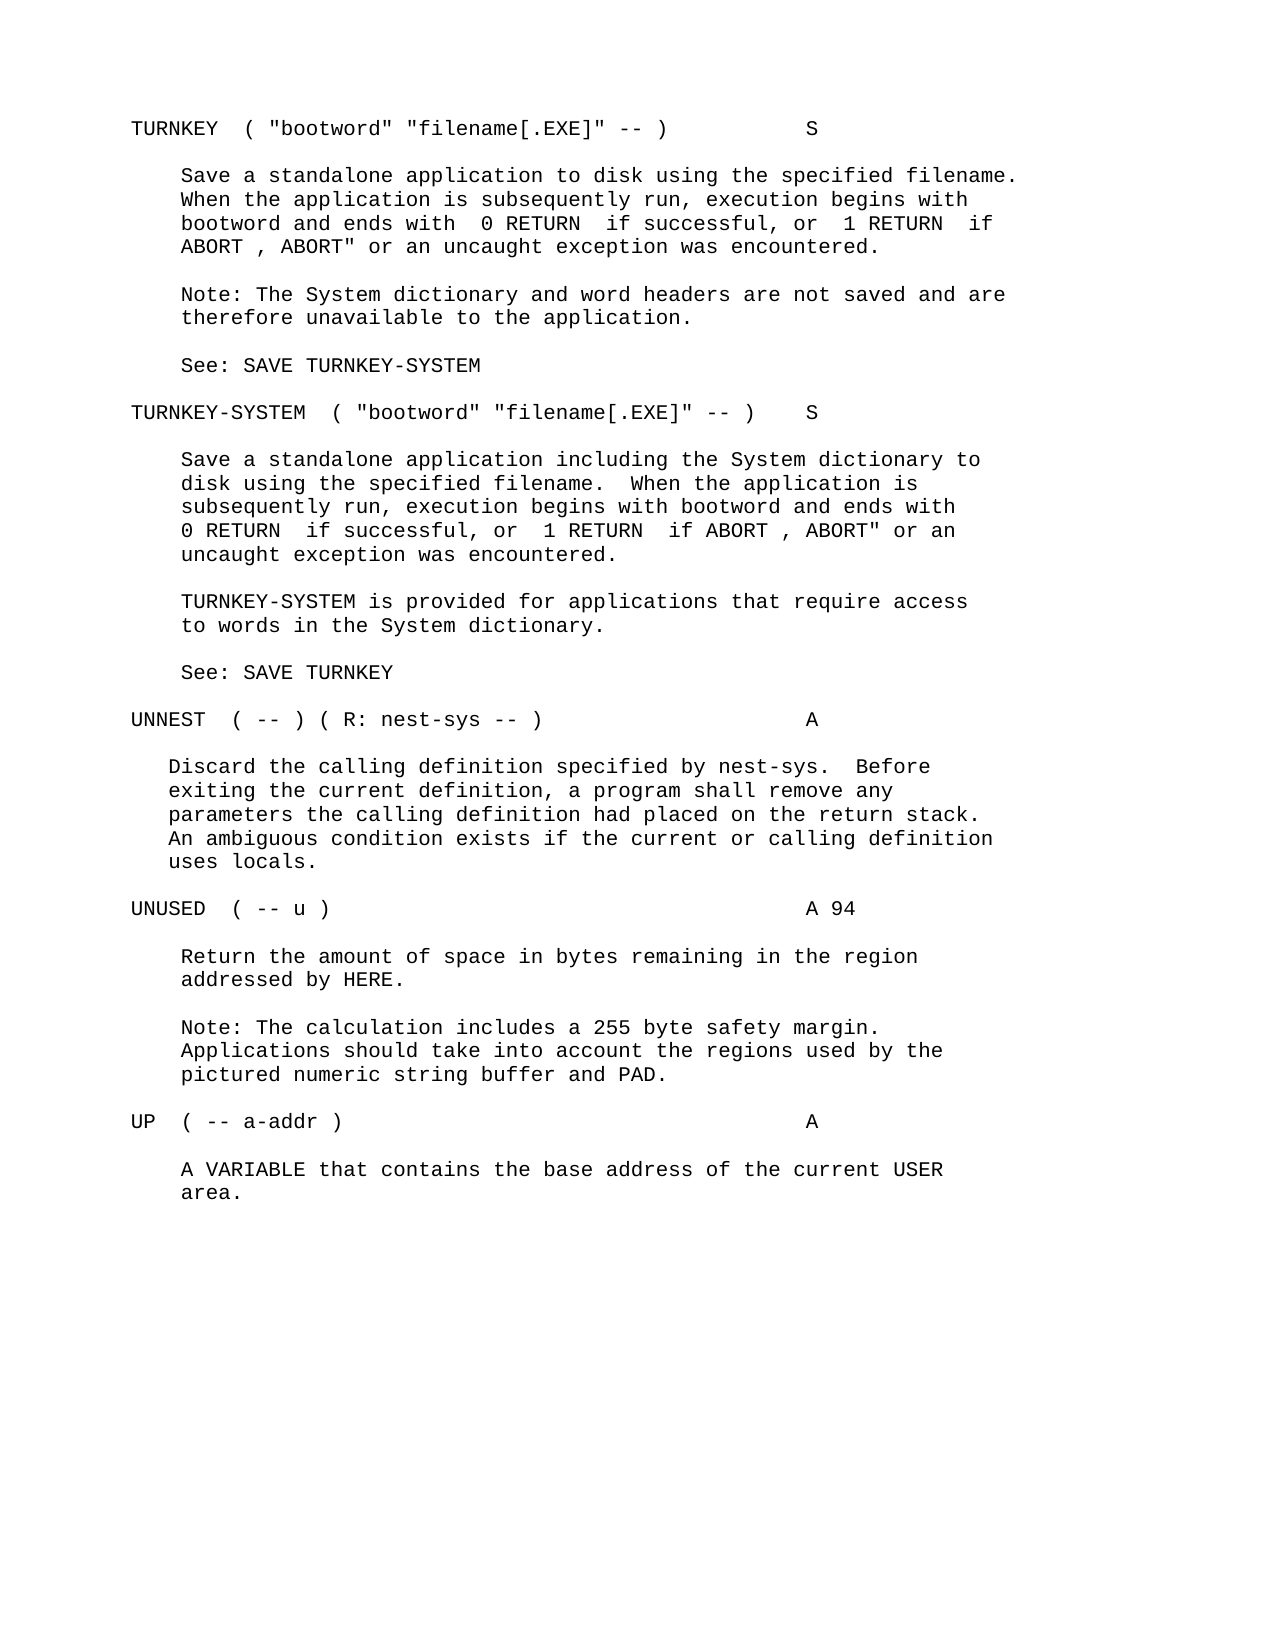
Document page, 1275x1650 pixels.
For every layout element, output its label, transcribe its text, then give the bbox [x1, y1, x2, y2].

text uses locals. [118, 851, 1157, 875]
text A VARIABLE that contains the base address of the current USER [118, 1158, 1157, 1182]
text Discard the calling definition specified by nest-sys. Before [118, 757, 1157, 780]
text area. [118, 1182, 1157, 1206]
text Save a standalone application to disk using the specified filename. [118, 165, 1157, 189]
text See: SAVE TURNKEY [118, 662, 1157, 686]
text TURNKEY-SYSTEM is provided for applications that require access [118, 591, 1157, 615]
text subsequently run, execution begins with bootword and ends with [118, 496, 1157, 520]
text uncaught exception was encountered. [118, 544, 1157, 567]
text Return the amount of space in bytes remaining in the region [118, 946, 1157, 969]
text therefore unavailable to the application. [118, 307, 1157, 331]
text to words in the System dictionary. [118, 615, 1157, 638]
text Note: The System dictionary and word headers are not saved and are [118, 284, 1157, 307]
text TURNKEY-SYSTEM ( "bootword" "filename[.EXE]" -- ) S [118, 402, 1157, 426]
text pictured numeric string buffer and PAD. [118, 1064, 1157, 1088]
text Note: The calculation includes a 255 byte safety margin. [118, 1017, 1157, 1040]
text ABORT , ABORT" or an uncaught exception was encountered. [118, 236, 1157, 260]
text When the application is subsequently run, execution begins with [118, 189, 1157, 213]
text bootword and ends with 0 RETURN if successful, or 1 RETURN if [118, 213, 1157, 236]
text addressed by HERE. [118, 969, 1157, 993]
text TURNKEY ( "bootword" "filename[.EXE]" -- ) S [118, 118, 1157, 142]
text parameters the calling definition had placed on the return stack. [118, 804, 1157, 827]
text See: SAVE TURNKEY-SYSTEM [118, 354, 1157, 378]
text An ambiguous condition exists if the current or calling definition [118, 827, 1157, 851]
text UNUSED ( -- u ) A 94 [118, 898, 1157, 922]
text Save a standalone application including the System dictionary to [118, 449, 1157, 473]
text UNNEST ( -- ) ( R: nest-sys -- ) A [118, 709, 1157, 733]
text disk using the specified filename. When the application is [118, 473, 1157, 496]
text 0 RETURN if successful, or 1 RETURN if ABORT , ABORT" or an [118, 520, 1157, 544]
text UP ( -- a-addr ) A [118, 1111, 1157, 1135]
text exiting the current definition, a program shall remove any [118, 780, 1157, 804]
text Applications should take into account the regions used by the [118, 1040, 1157, 1064]
